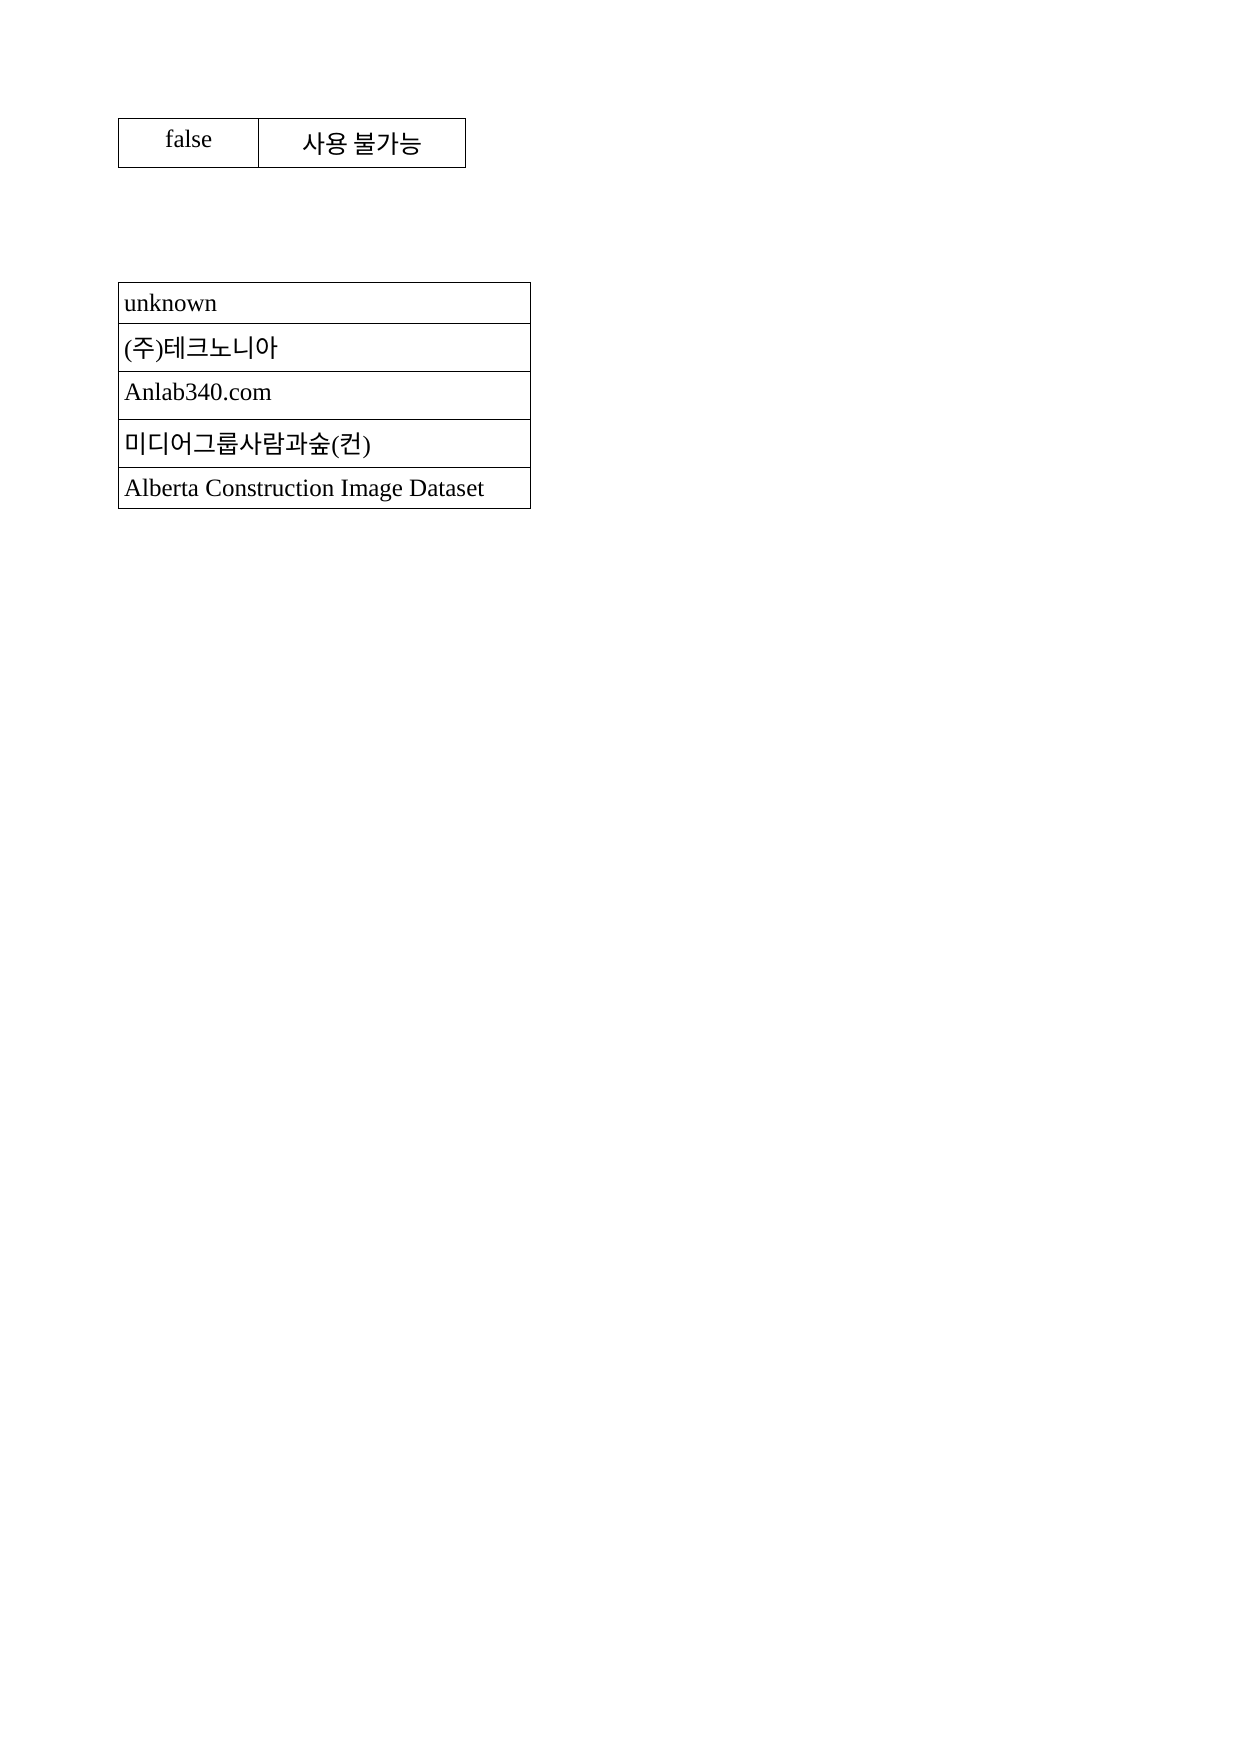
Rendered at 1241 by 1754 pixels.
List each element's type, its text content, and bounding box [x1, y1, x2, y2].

table_cell Alberta Construction Image Dataset [119, 468, 530, 507]
table_header unknown [119, 283, 530, 323]
table_cell (주)테크노니아 [119, 324, 530, 371]
table_cell 사용 불가능 [259, 119, 465, 166]
table_cell 미디어그룹사람과숲(컨) [119, 420, 530, 467]
table_cell false [119, 119, 258, 166]
table_cell Anlab340.com [119, 372, 530, 418]
